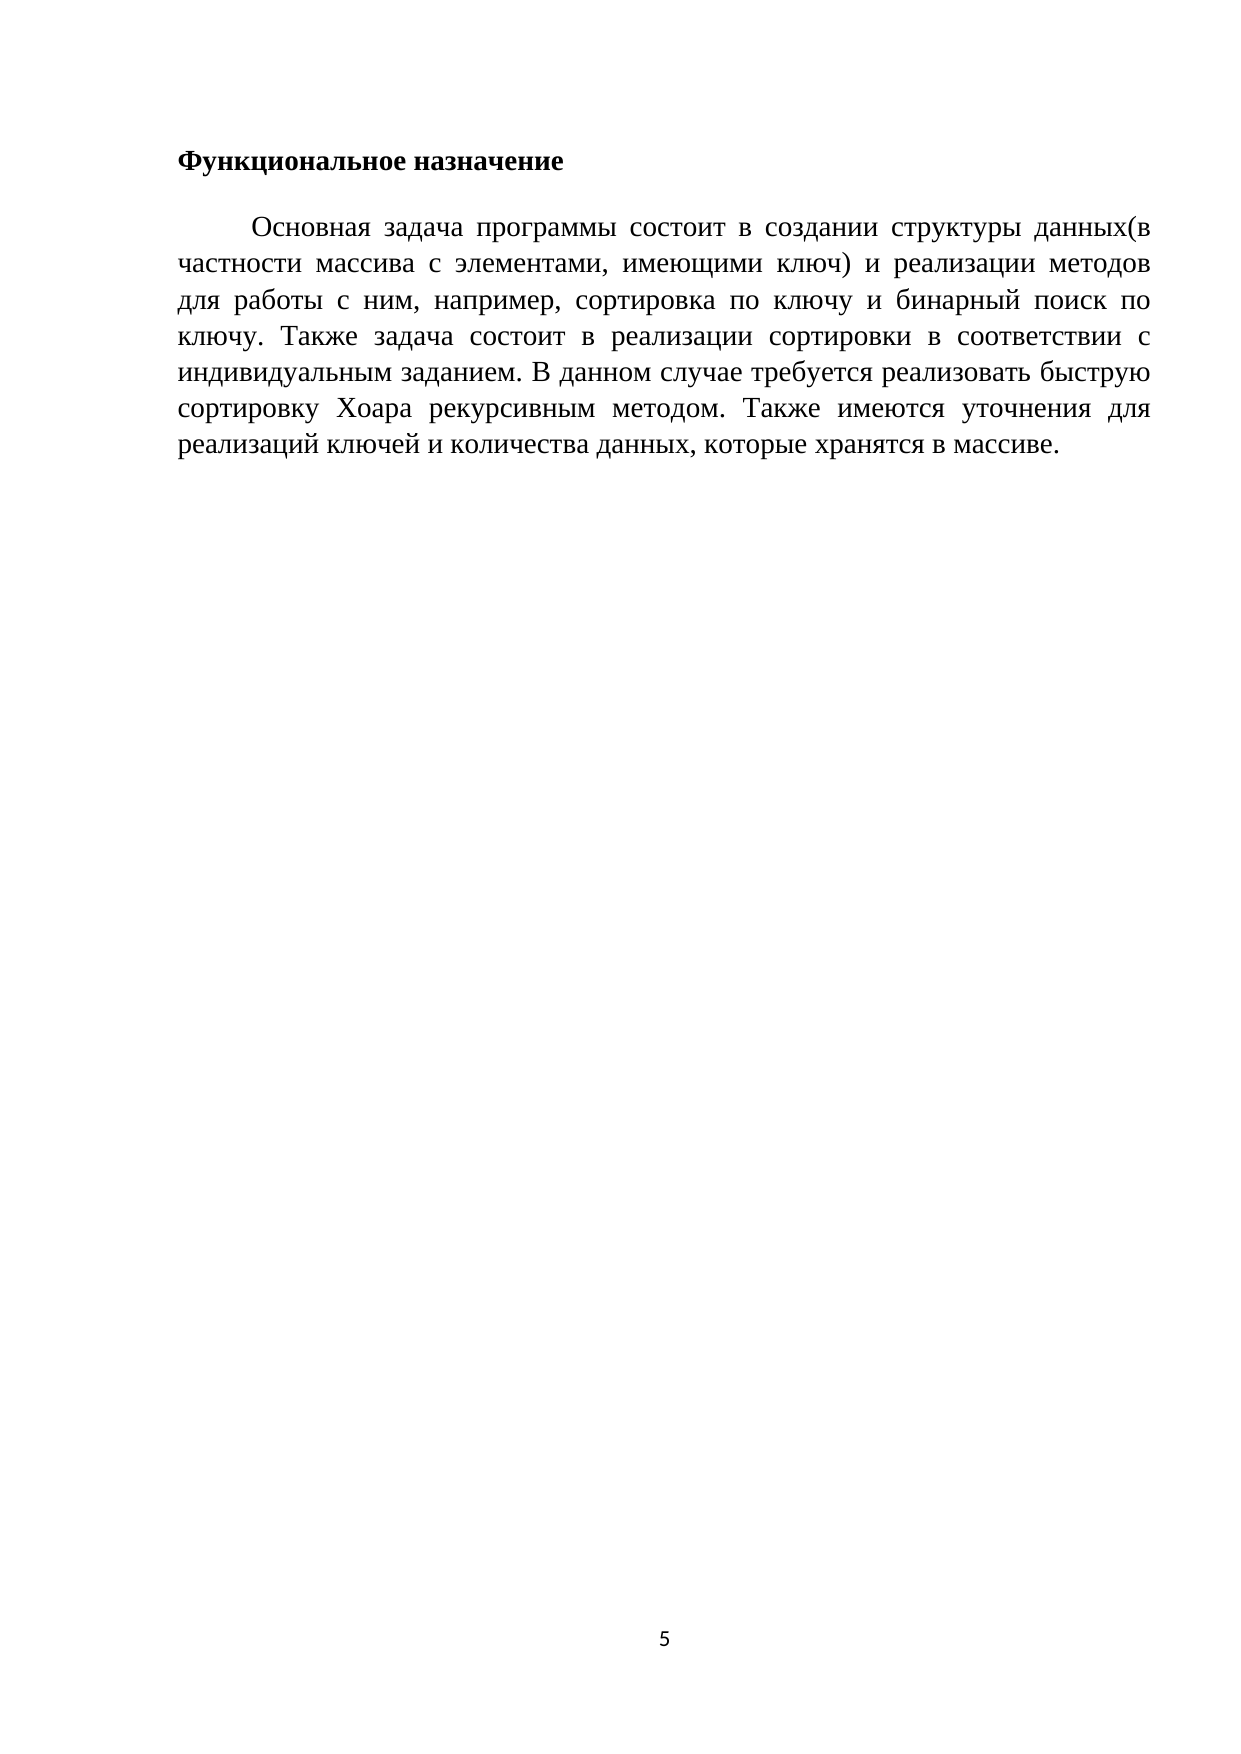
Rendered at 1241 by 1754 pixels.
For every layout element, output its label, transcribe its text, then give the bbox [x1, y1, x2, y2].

subtitle Функциональное назначение [177, 143, 1152, 177]
text Основная задача программы состоит в создании структуры данных(в частности массива с элементами, имеющими ключ) и реализации методов для работы с ним, например, сортировка по ключу и бинарный поиск по ключу. Также задача состоит в реализации сортировки в соответствии с индивидуальным заданием. В данном случае требуется реализовать быструю сортировку Хоара рекурсивным методом. Также имеются уточнения для реализаций ключей и количества данных, которые хранятся в массиве. [177, 209, 1152, 460]
